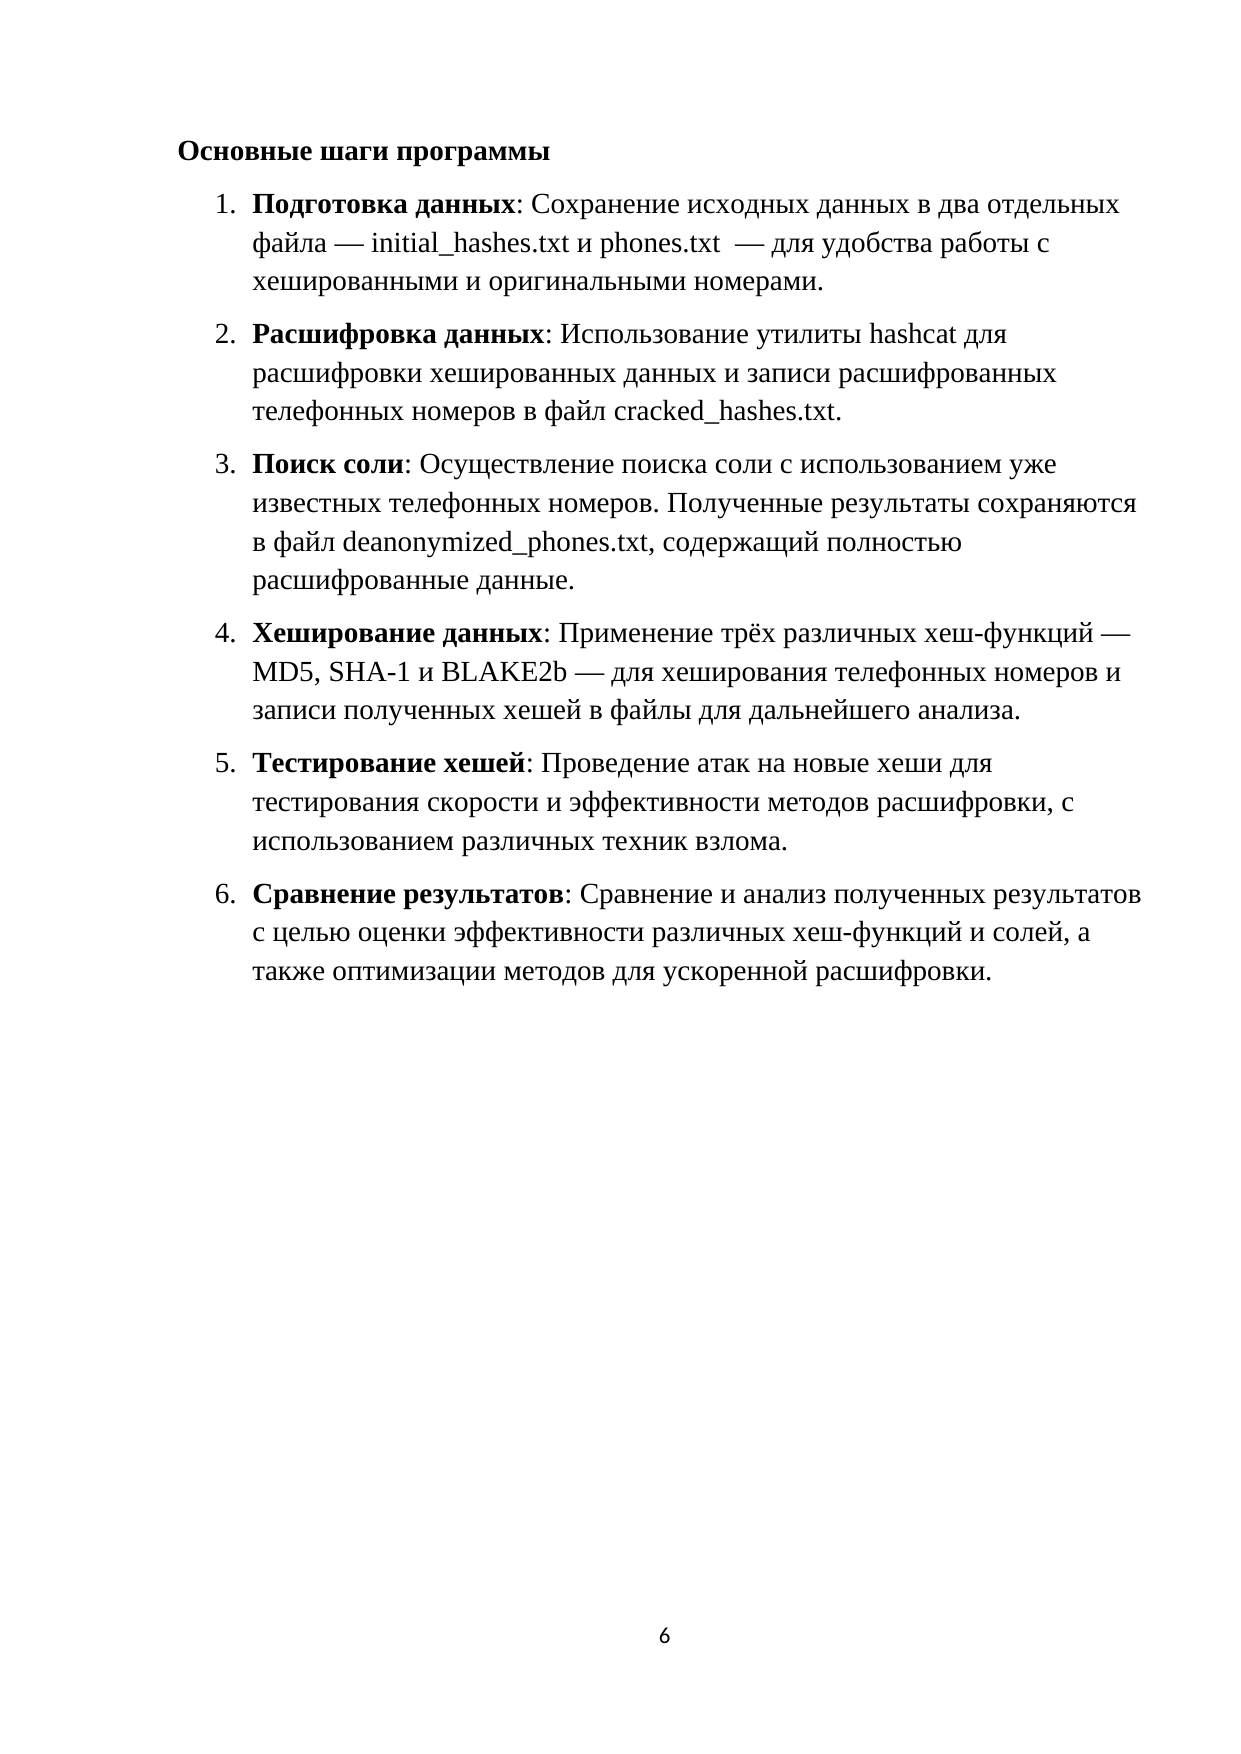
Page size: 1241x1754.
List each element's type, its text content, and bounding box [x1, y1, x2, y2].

list Подготовка данных: Сохранение исходных данных в два отдельных файла — initial_hashes.txt и phones.txt — для удобства работы с хешированными и оригинальными номерами. [214, 186, 1152, 297]
text Основные шаги программы [177, 133, 1152, 167]
list Поиск соли: Осуществление поиска соли с использованием уже известных телефонных номеров. Полученные результаты сохраняются в файл deanonymized_phones.txt, содержащий полностью расшифрованные данные. [214, 447, 1152, 596]
list Расшифровка данных: Использование утилиты hashcat для расшифровки хешированных данных и записи расшифрованных телефонных номеров в файл cracked_hashes.txt. [214, 316, 1152, 427]
list Тестирование хешей: Проведение атак на новые хеши для тестирования скорости и эффективности методов расшифровки, с использованием различных техник взлома. [214, 746, 1152, 856]
list Хеширование данных: Применение трёх различных хеш-функций — MD5, SHA-1 и BLAKE2b — для хеширования телефонных номеров и записи полученных хешей в файлы для дальнейшего анализа. [214, 615, 1152, 726]
list Сравнение результатов: Сравнение и анализ полученных результатов с целью оценки эффективности различных хеш-функций и солей, а также оптимизации методов для ускоренной расшифровки. [214, 876, 1152, 986]
